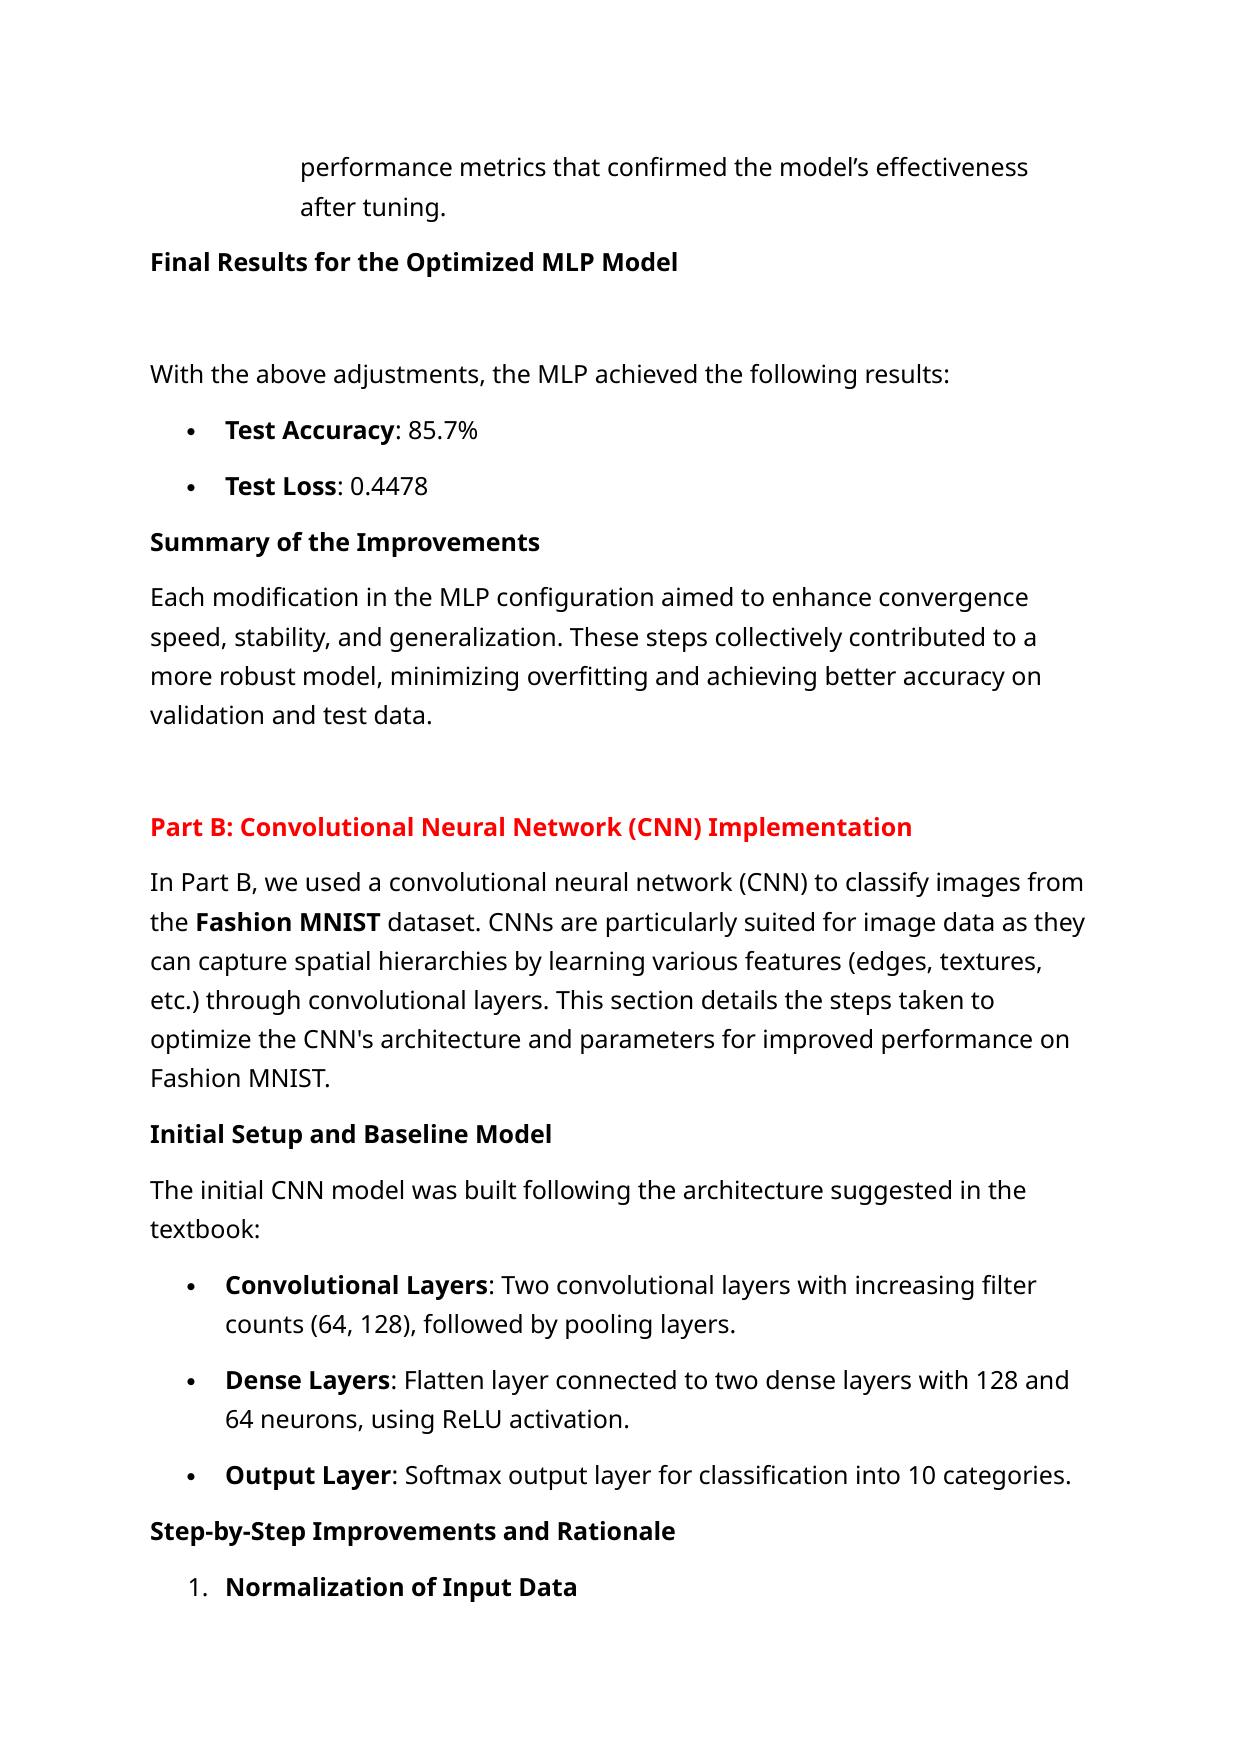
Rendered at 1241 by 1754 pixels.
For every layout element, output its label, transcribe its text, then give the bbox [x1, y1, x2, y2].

text Summary of the Improvements [150, 524, 1090, 558]
text The initial CNN model was built following the architecture suggested in the textbook: [150, 1172, 1090, 1246]
text In Part B, we used a convolutional neural network (CNN) to classify images from the Fashion MNIST dataset. CNNs are particularly suited for image data as they can capture spatial hierarchies by learning various features (edges, textures, etc.) through convolutional layers. This section details the steps taken to optimize the CNN's architecture and parameters for improved performance on Fashion MNIST. [150, 865, 1090, 1095]
list Dense Layers: Flatten layer connected to two dense layers with 128 and 64 neurons, using ReLU activation. [187, 1362, 1090, 1436]
list Test Loss: 0.4478 [187, 468, 1090, 502]
list Convolutional Layers: Two convolutional layers with increasing filter counts (64, 128), followed by pooling layers. [187, 1267, 1090, 1341]
text Each modification in the MLP configuration aimed to enhance convergence speed, stability, and generalization. These steps collectively contributed to a more robust model, minimizing overfitting and achieving better accuracy on validation and test data. [150, 580, 1090, 732]
text Initial Setup and Baseline Model [150, 1117, 1090, 1151]
list performance metrics that confirmed the model’s effectiveness after tuning. [262, 150, 1090, 223]
text Part B: Convolutional Neural Network (CNN) Implementation [150, 809, 1090, 843]
text Final Results for the Optimized MLP Model [150, 245, 1090, 279]
list Normalization of Input Data [187, 1569, 1090, 1603]
list Test Accuracy: 85.7% [187, 412, 1090, 447]
text Step-by-Step Improvements and Rationale [150, 1513, 1090, 1547]
list Output Layer: Softmax output layer for classification into 10 categories. [187, 1457, 1090, 1492]
text With the above adjustments, the MLP achieved the following results: [150, 357, 1090, 391]
